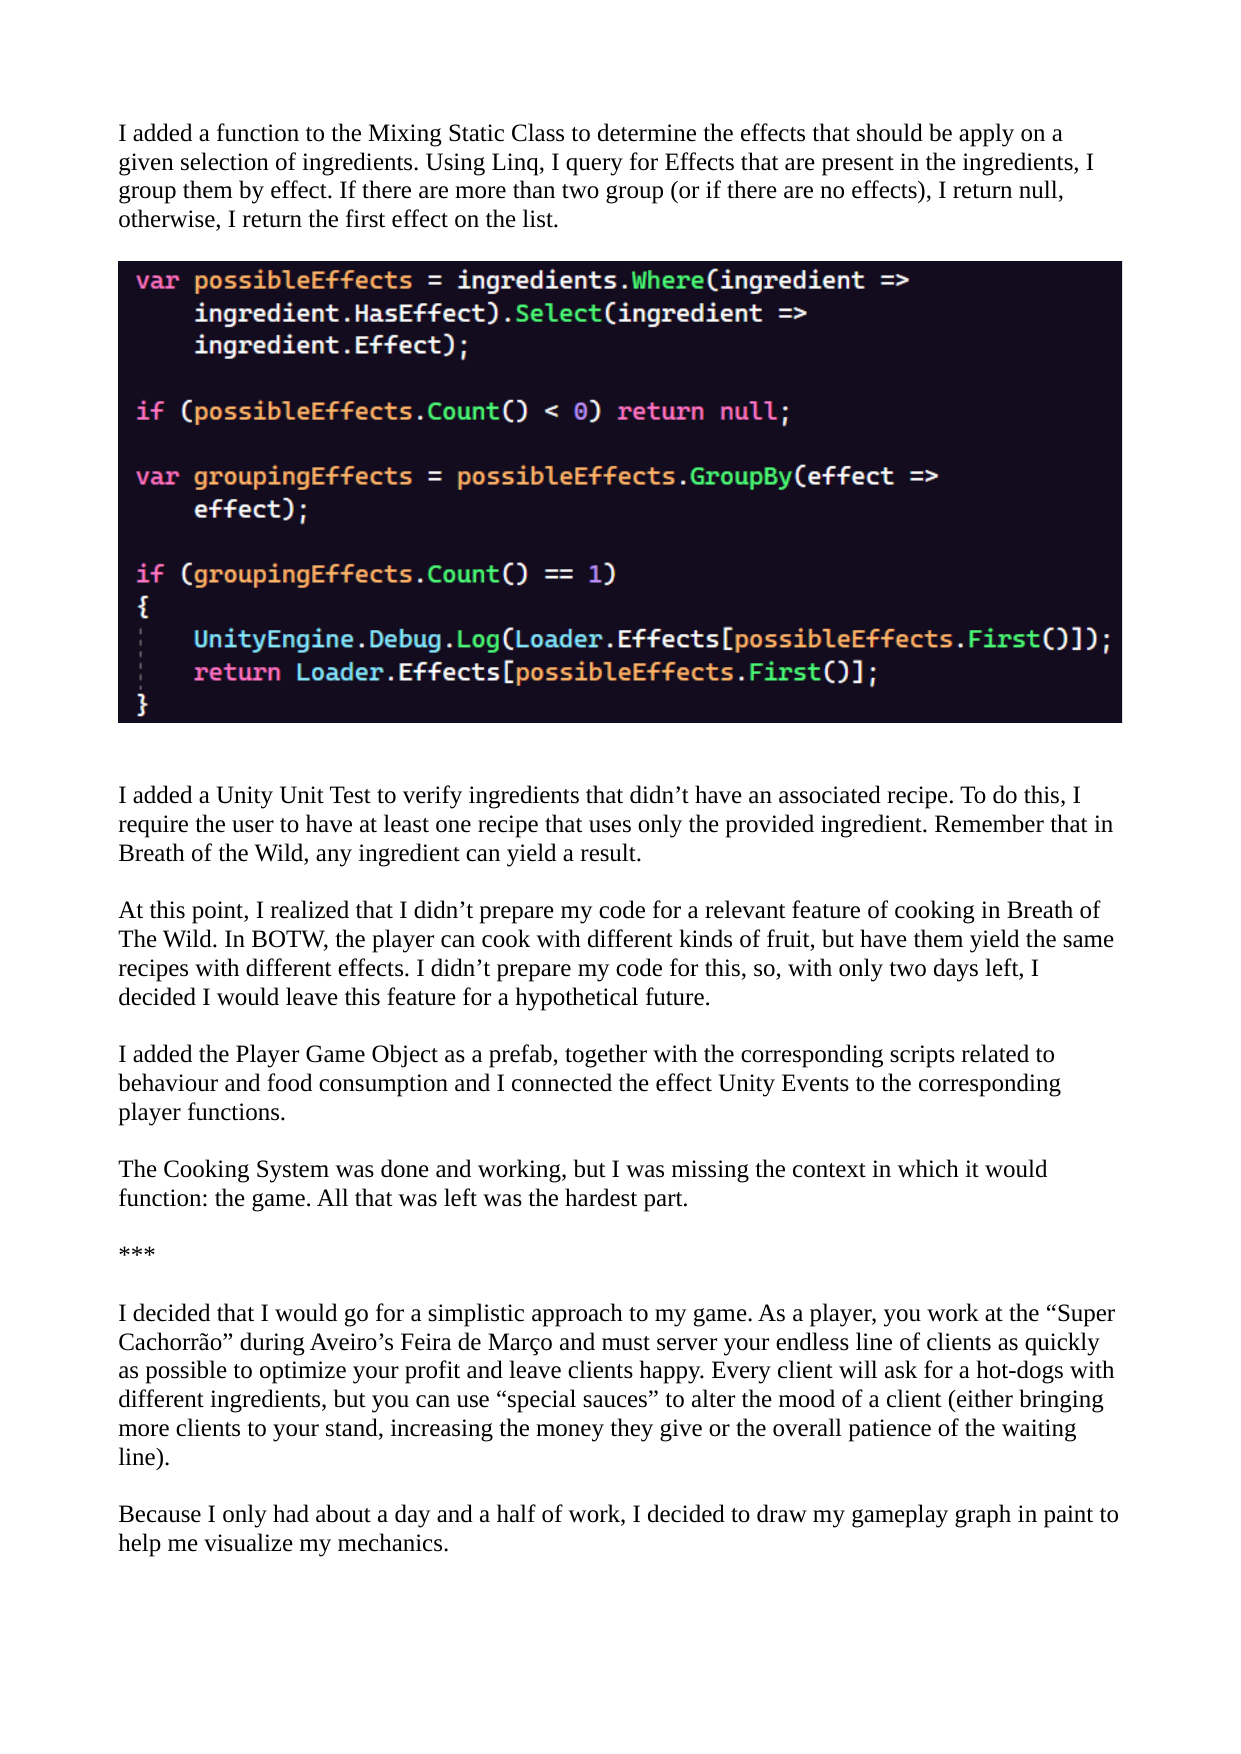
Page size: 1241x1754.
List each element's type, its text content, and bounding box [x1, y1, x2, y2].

text I added the Player Game Object as a prefab, together with the corresponding scripts related to behaviour and food consumption and I connected the effect Unity Events to the corresponding player functions. [118, 1039, 1122, 1125]
text The Cooking System was done and working, but I was missing the context in which it would function: the game. All that was left was the hardest part. [118, 1154, 1122, 1212]
text *** [118, 1240, 1122, 1269]
text At this point, I realized that I didn’t prepare my code for a relevant feature of cooking in Breath of The Wild. In BOTW, the player can cook with different kinds of fruit, but have them yield the same recipes with different effects. I didn’t prepare my code for this, so, with only two days left, I decided I would leave this feature for a hypothetical future. [118, 895, 1122, 1010]
picture [118, 261, 1123, 723]
text Because I only had about a day and a half of work, I decided to draw my gameplay graph in paint to help me visualize my mechanics. [118, 1499, 1122, 1557]
text I decided that I would go for a simplistic approach to my game. As a player, you work at the “Super Cachorrão” during Aveiro’s Feira de Março and must server your endless line of clients as quickly as possible to optimize your profit and leave clients happy. Every client will ask for a hot-dogs with different ingredients, but you can use “special sauces” to alter the mood of a client (either bringing more clients to your stand, increasing the money they give or the overall patience of the waiting line). [118, 1298, 1122, 1470]
text I added a function to the Mixing Static Class to determine the effects that should be apply on a given selection of ingredients. Using Linq, I query for Effects that are present in the ingredients, I group them by effect. If there are more than two group (or if there are no effects), I return null, otherwise, I return the first effect on the list. [118, 118, 1122, 233]
text I added a Unity Unit Test to verify ingredients that didn’t have an associated recipe. To do this, I require the user to have at least one recipe that uses only the provided ingredient. Remember that in Breath of the Wild, any ingredient can yield a result. [118, 780, 1122, 867]
